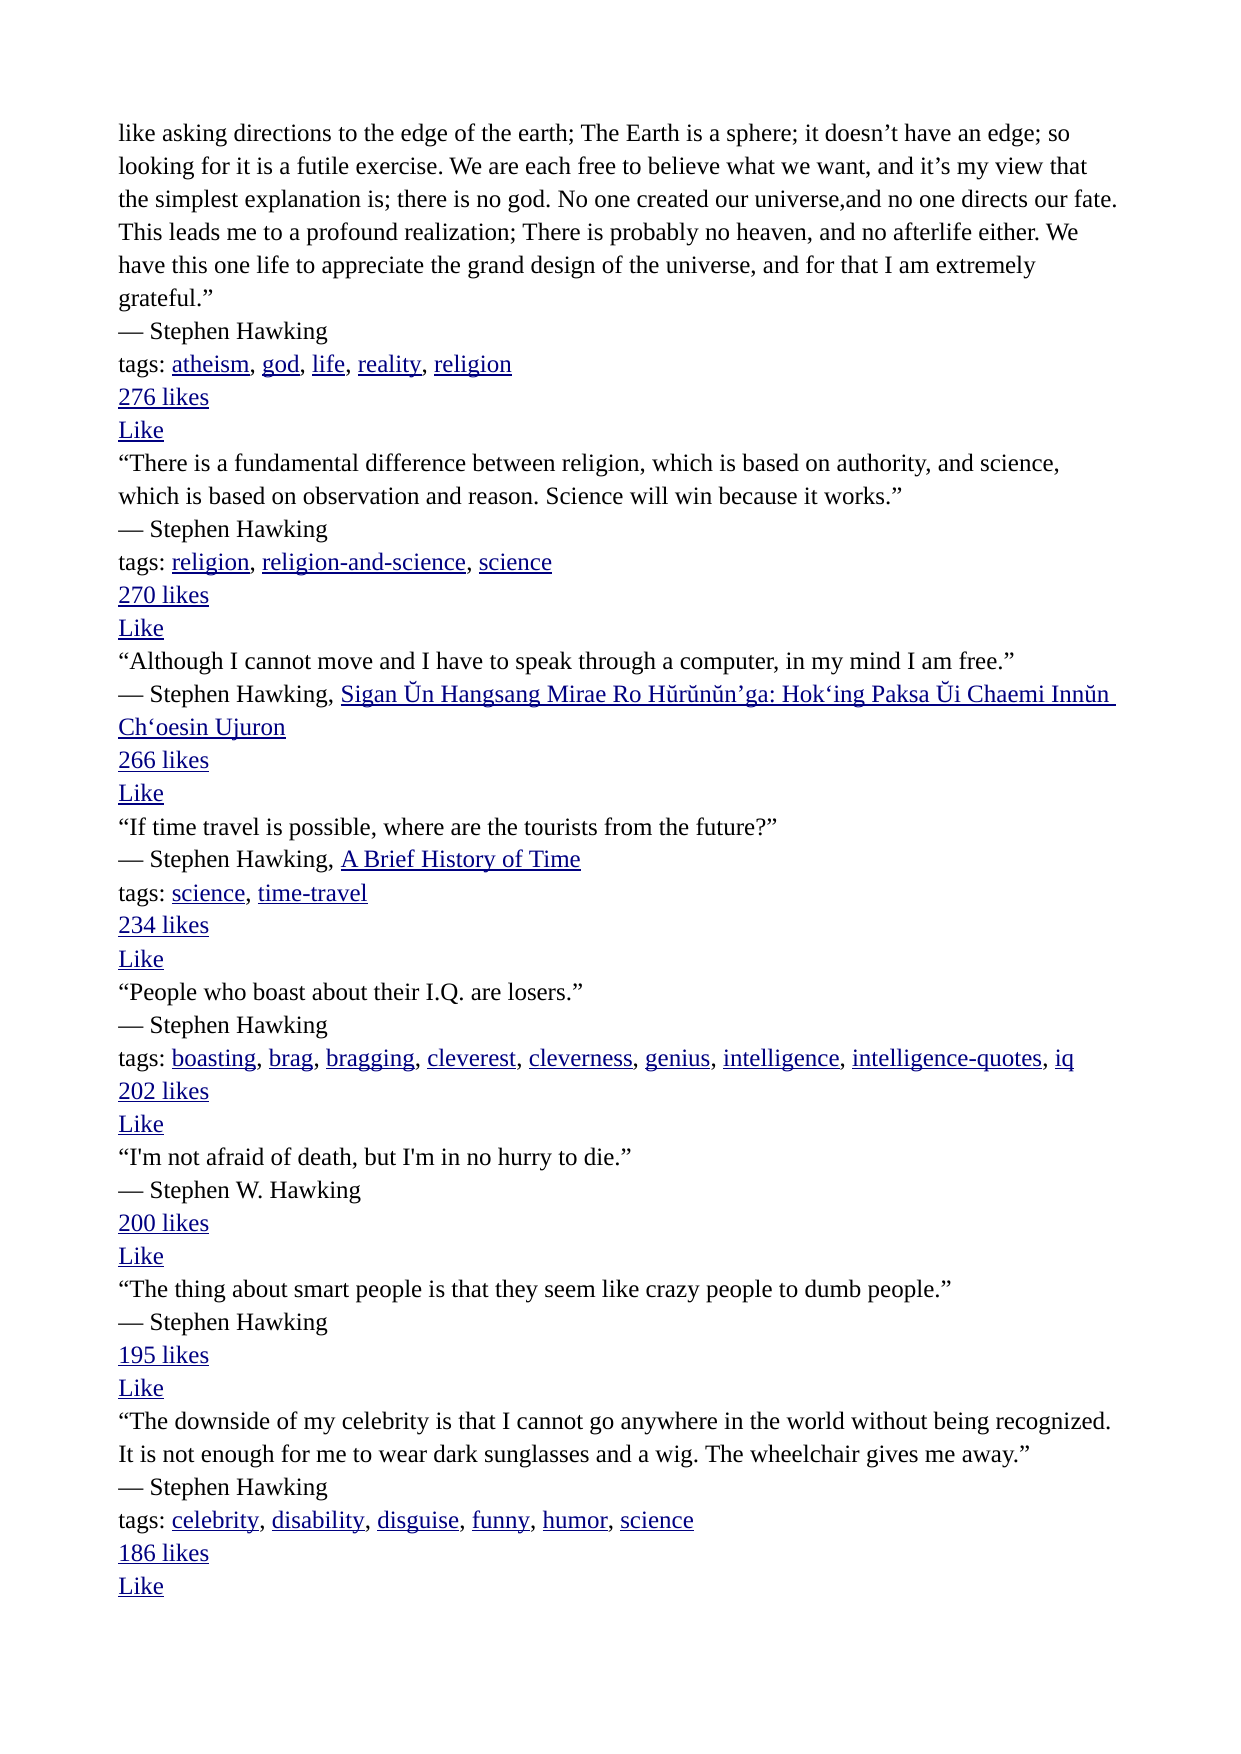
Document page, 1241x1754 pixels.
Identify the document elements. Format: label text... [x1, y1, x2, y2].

text “I'm not afraid of death, but I'm in no hurry to die.” ― Stephen W. Hawking [118, 1142, 1122, 1203]
text Like [118, 1571, 1122, 1600]
text “If time travel is possible, where are the tourists from the future?” ― Stephen Hawking, A Brief History of Time [118, 812, 1122, 873]
text “The thing about smart people is that they seem like crazy people to dumb people.” ― Stephen Hawking [118, 1274, 1122, 1336]
text 200 likes [118, 1208, 1122, 1237]
text Like [118, 1373, 1122, 1402]
text “The downside of my celebrity is that I cannot go anywhere in the world without being recognized. It is not enough for me to wear dark sunglasses and a wig. The wheelchair gives me away.” ― Stephen Hawking [118, 1406, 1122, 1501]
text “There is a fundamental difference between religion, which is based on authority, and science, which is based on observation and reason. Science will win because it works.” ― Stephen Hawking [118, 448, 1122, 543]
text like asking directions to the edge of the earth; The Earth is a sphere; it doesn’t have an edge; so looking for it is a futile exercise. We are each free to believe what we want, and it’s my view that the simplest explanation is; there is no god. No one created our universe,and no one directs our fate. This leads me to a profound realization; There is probably no heaven, and no afterlife either. We have this one life to appreciate the grand design of the universe, and for that I am extremely grateful.” ― Stephen Hawking [118, 118, 1122, 345]
text Like [118, 1241, 1122, 1269]
text Like [118, 944, 1122, 972]
text 202 likes [118, 1076, 1122, 1104]
text Like [118, 1109, 1122, 1137]
text Like [118, 778, 1122, 807]
text tags: atheism, god, life, reality, religion [118, 349, 1122, 378]
text 270 likes [118, 580, 1122, 609]
text 266 likes [118, 746, 1122, 774]
text tags: celebrity, disability, disguise, funny, humor, science [118, 1505, 1122, 1534]
text “Although I cannot move and I have to speak through a computer, in my mind I am free.” ― Stephen Hawking, Sigan Ŭn Hangsang Mirae Ro Hŭrŭnŭnʼga: Hokʻing Paksa Ŭi Chaemi Innŭn Chʻoesin Ujuron [118, 646, 1122, 741]
text 234 likes [118, 911, 1122, 939]
text 186 likes [118, 1538, 1122, 1567]
text 195 likes [118, 1340, 1122, 1369]
text “People who boast about their I.Q. are losers.” ― Stephen Hawking [118, 977, 1122, 1038]
text Like [118, 613, 1122, 642]
text tags: science, time-travel [118, 878, 1122, 906]
text Like [118, 415, 1122, 444]
text 276 likes [118, 382, 1122, 411]
text tags: boasting, brag, bragging, cleverest, cleverness, genius, intelligence, intelligence-quotes, iq [118, 1043, 1122, 1071]
text tags: religion, religion-and-science, science [118, 547, 1122, 576]
